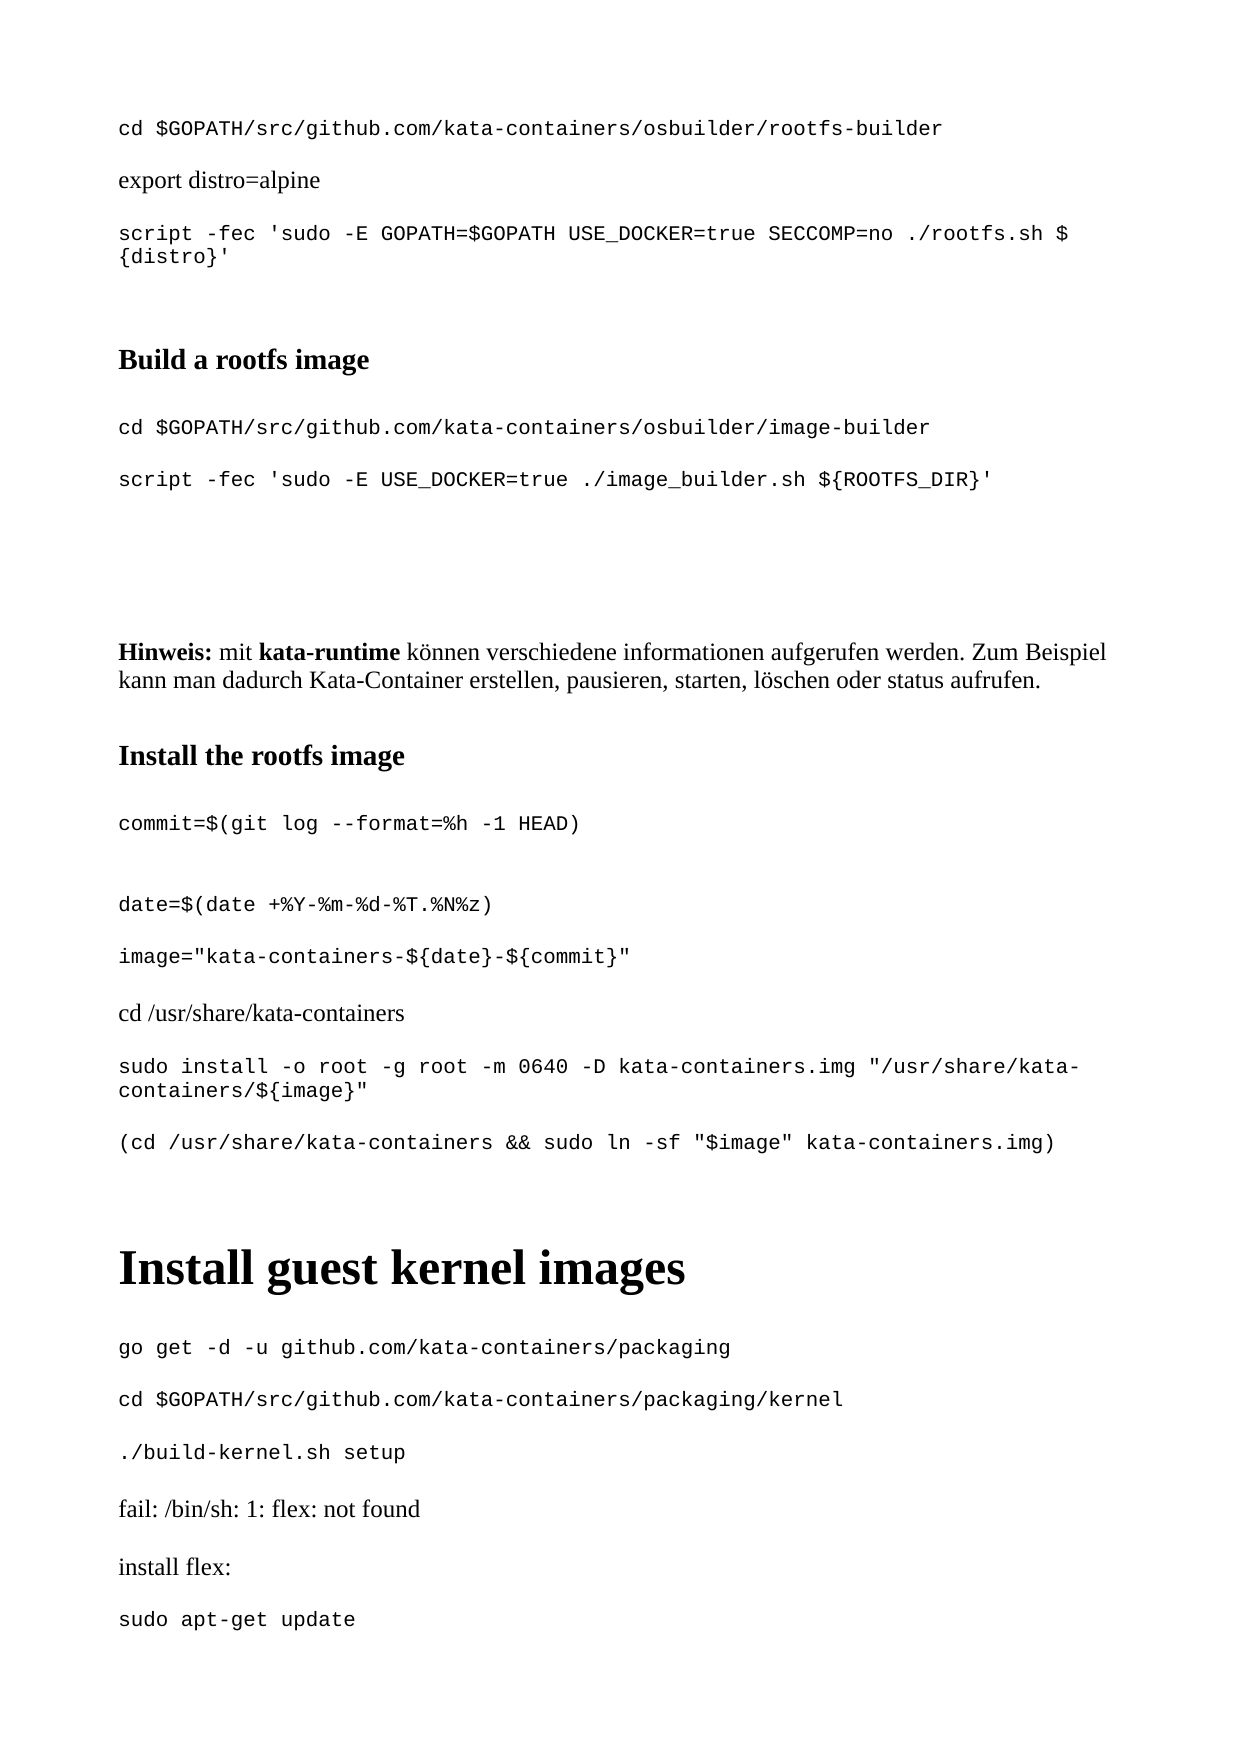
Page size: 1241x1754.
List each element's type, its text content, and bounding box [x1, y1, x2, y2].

text cd $GOPATH/src/github.com/kata-containers/osbuilder/image-builder [118, 417, 1122, 441]
text script -fec 'sudo -E GOPATH=$GOPATH USE_DOCKER=true SECCOMP=no ./rootfs.sh ${distro}' [118, 223, 1122, 270]
text Hinweis: mit kata-runtime können verschiedene informationen aufgerufen werden. Zum Beispiel kann man dadurch Kata-Container erstellen, pausieren, starten, löschen oder status aufrufen. [118, 637, 1122, 694]
text sudo apt-get update [118, 1609, 1122, 1633]
text sudo install -o root -g root -m 0640 -D kata-containers.img "/usr/share/kata-containers/${image}" [118, 1056, 1122, 1103]
text script -fec 'sudo -E USE_DOCKER=true ./image_builder.sh ${ROOTFS_DIR}' [118, 469, 1122, 493]
text ./build-kernel.sh setup [118, 1442, 1122, 1465]
text export distro=alpine [118, 165, 1122, 194]
text (cd /usr/share/kata-containers && sudo ln -sf "$image" kata-containers.img) [118, 1132, 1122, 1156]
subtitle Install the rootfs image [118, 738, 1122, 771]
text commit=$(git log --format=%h -1 HEAD) [118, 812, 1122, 836]
text cd $GOPATH/src/github.com/kata-containers/packaging/kernel [118, 1389, 1122, 1413]
text image="kata-containers-${date}-${commit}" [118, 946, 1122, 970]
text cd /usr/share/kata-containers [118, 998, 1122, 1027]
text install flex: [118, 1552, 1122, 1580]
text date=$(date +%Y-%m-%d-%T.%N%z) [118, 894, 1122, 917]
text cd $GOPATH/src/github.com/kata-containers/osbuilder/rootfs-builder [118, 118, 1122, 142]
subtitle Install guest kernel images [118, 1238, 1122, 1296]
text go get -d -u github.com/kata-containers/packaging [118, 1337, 1122, 1361]
text fail: /bin/sh: 1: flex: not found [118, 1494, 1122, 1523]
subtitle Build a rootfs image [118, 342, 1122, 376]
